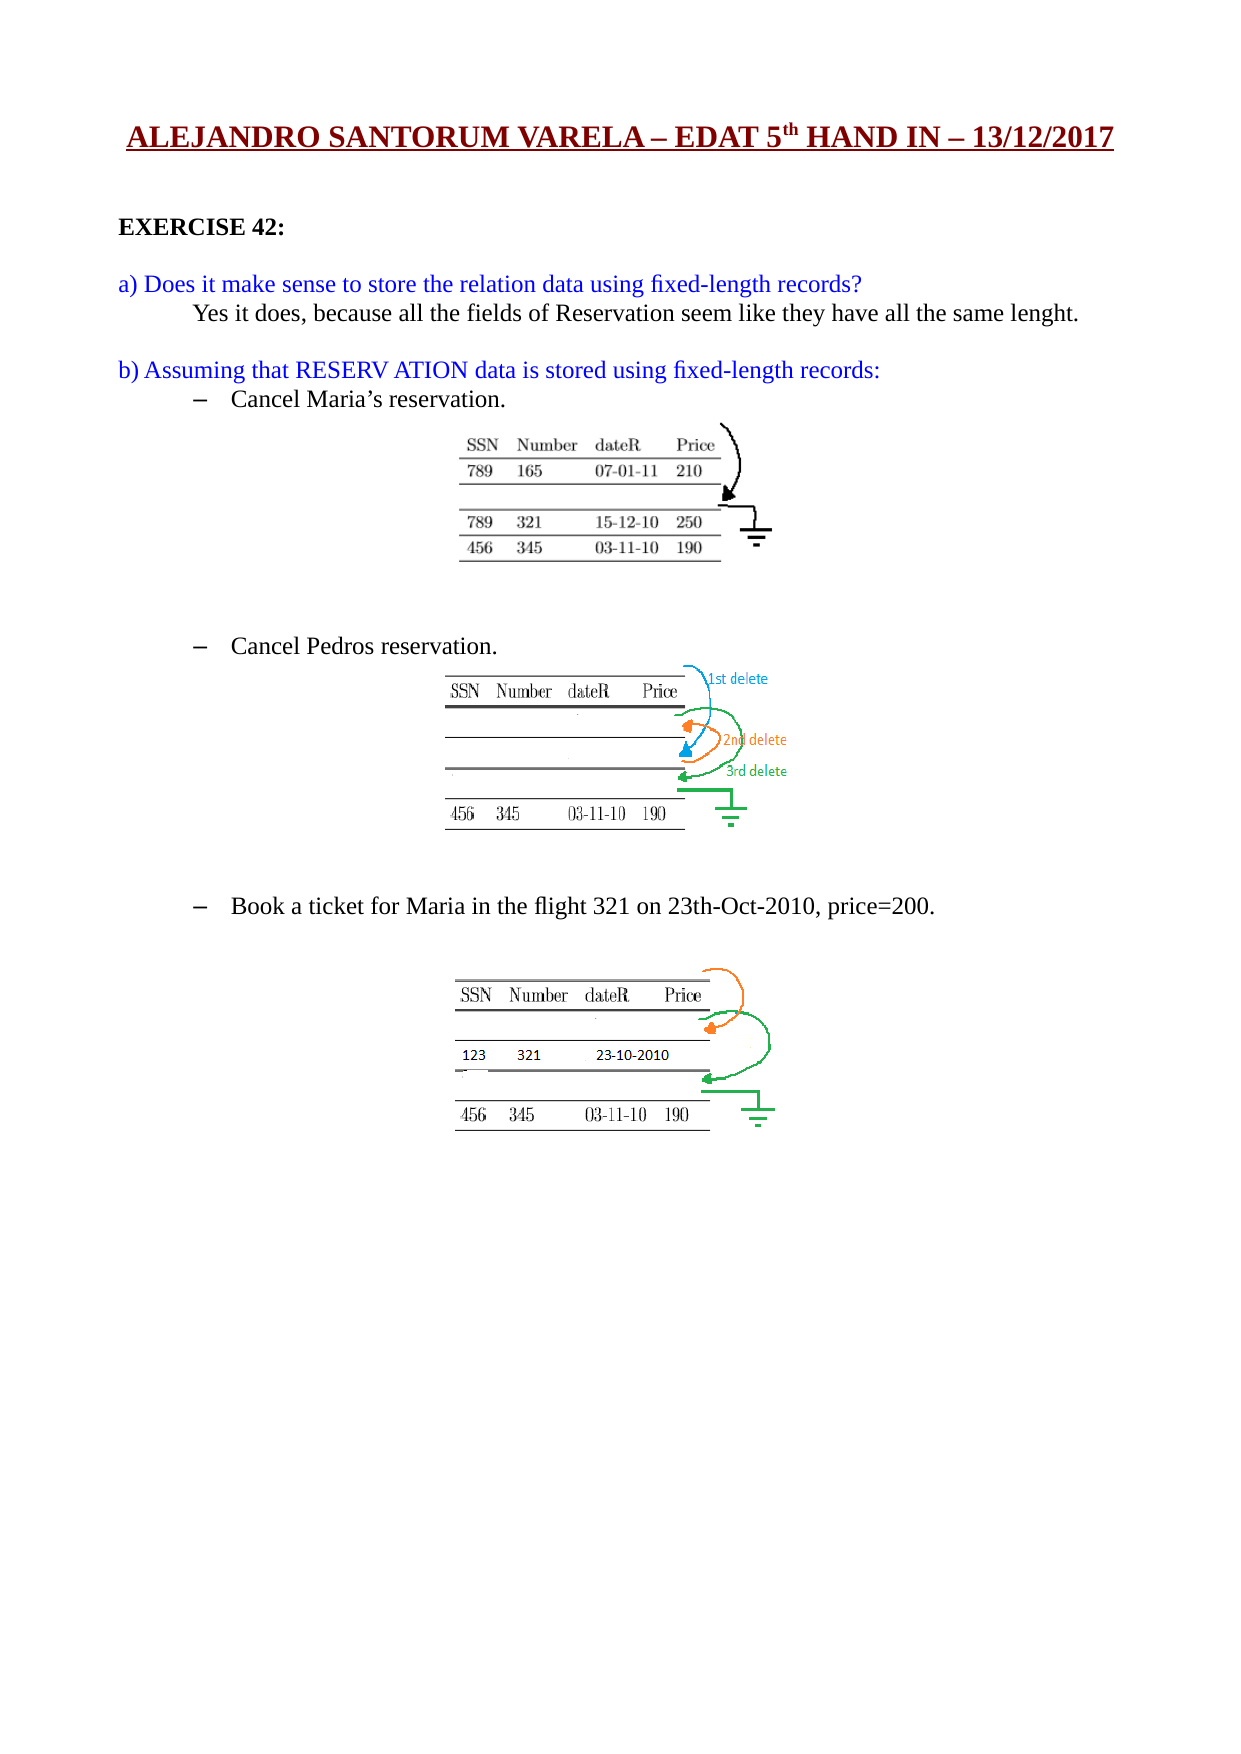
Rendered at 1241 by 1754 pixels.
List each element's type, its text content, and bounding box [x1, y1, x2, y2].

list Cancel Maria’s reservation. [193, 384, 1122, 413]
list Book a ticket for Maria in the ﬂight 321 on 23th-Oct-2010, price=200. [193, 891, 1122, 919]
picture [438, 965, 843, 1162]
picture [437, 412, 803, 602]
text a) Does it make sense to store the relation data using ﬁxed-length records? [118, 269, 1122, 298]
text Yes it does, because all the fields of Reservation seem like they have all the same lenght. [118, 298, 1122, 327]
text b) Assuming that RESERV ATION data is stored using ﬁxed-length records: [118, 355, 1122, 384]
picture [429, 659, 811, 862]
text EXERCISE 42: [118, 212, 1122, 240]
text ALEJANDRO SANTORUM VARELA – EDAT 5th HAND IN – 13/12/2017 [118, 118, 1122, 154]
list Cancel Pedros reservation. [193, 631, 1122, 659]
